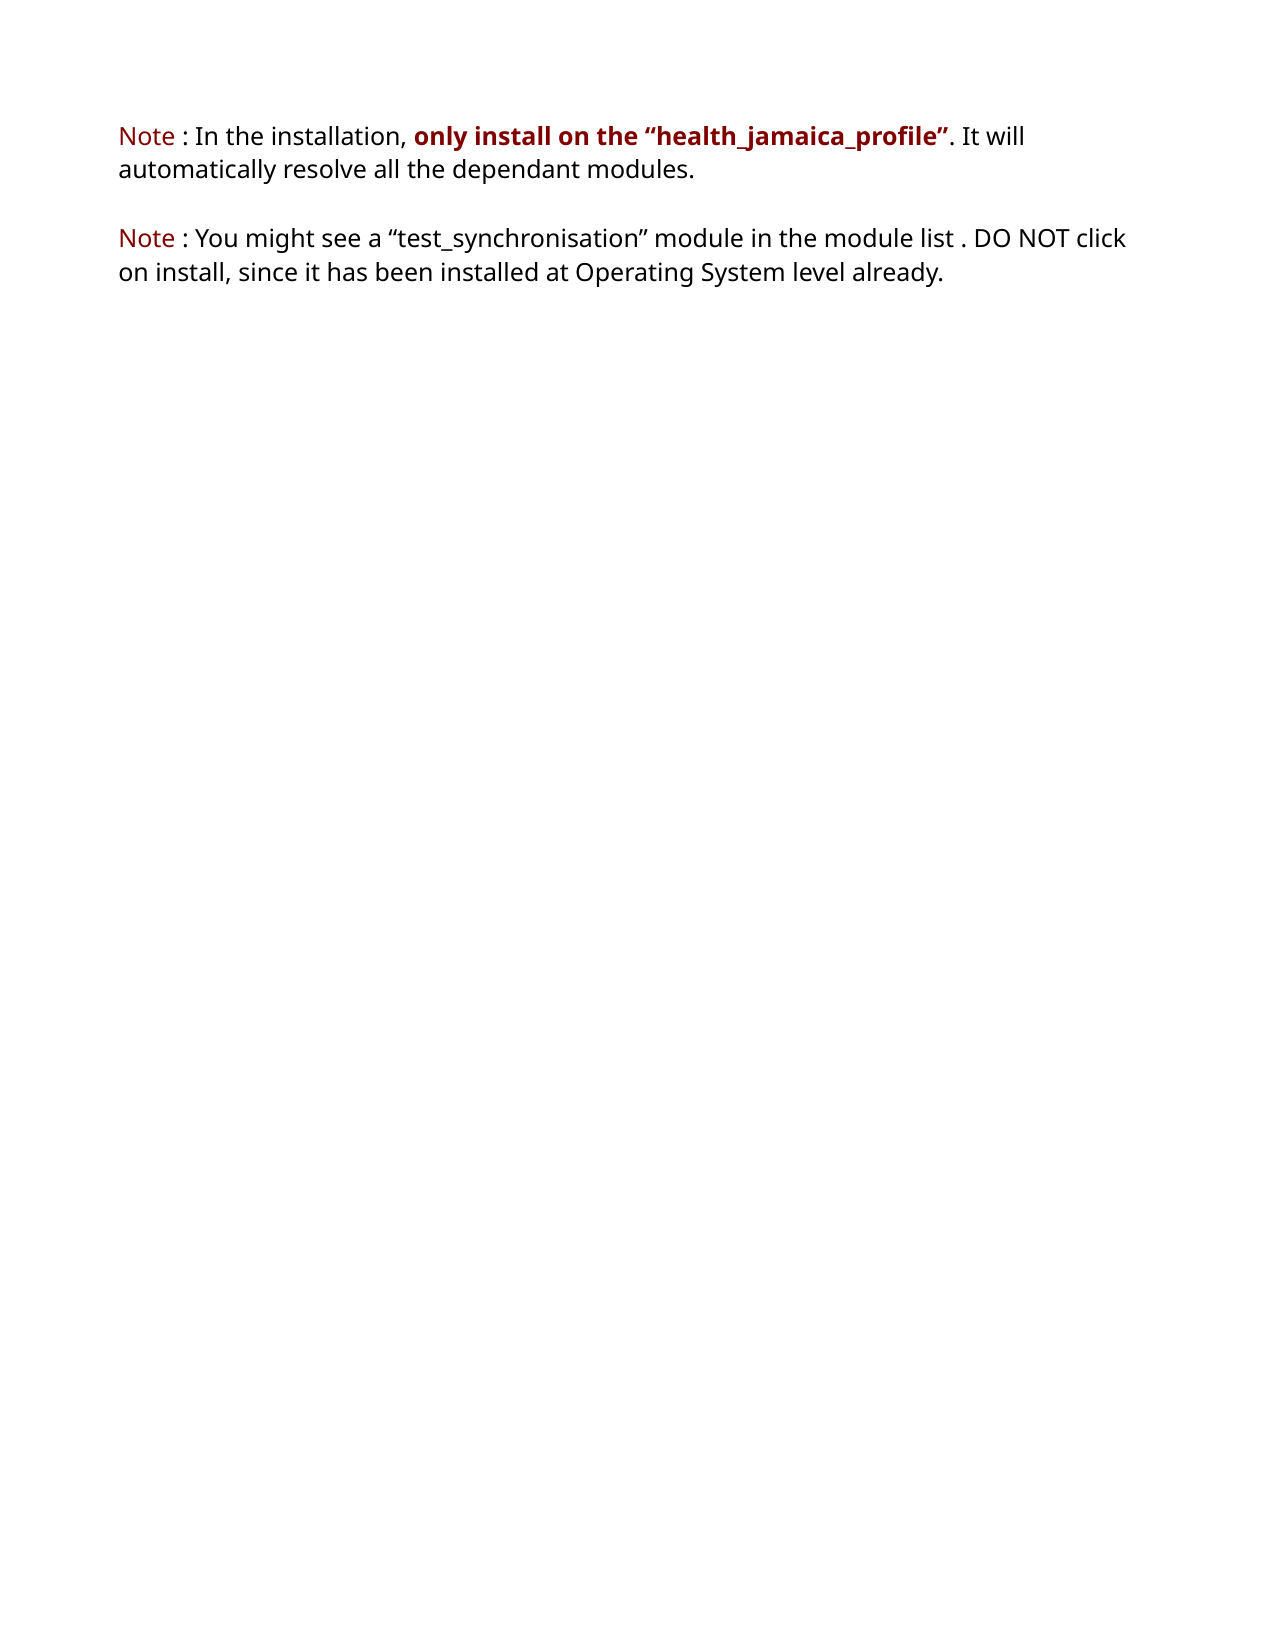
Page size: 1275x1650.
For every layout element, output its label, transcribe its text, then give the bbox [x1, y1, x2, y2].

text Note : In the installation, only install on the “health_jamaica_profile”. It will automatically resolve all the dependant modules. [118, 118, 1157, 186]
text Note : You might see a “test_synchronisation” module in the module list . DO NOT click on install, since it has been installed at Operating System level already. [118, 220, 1157, 288]
